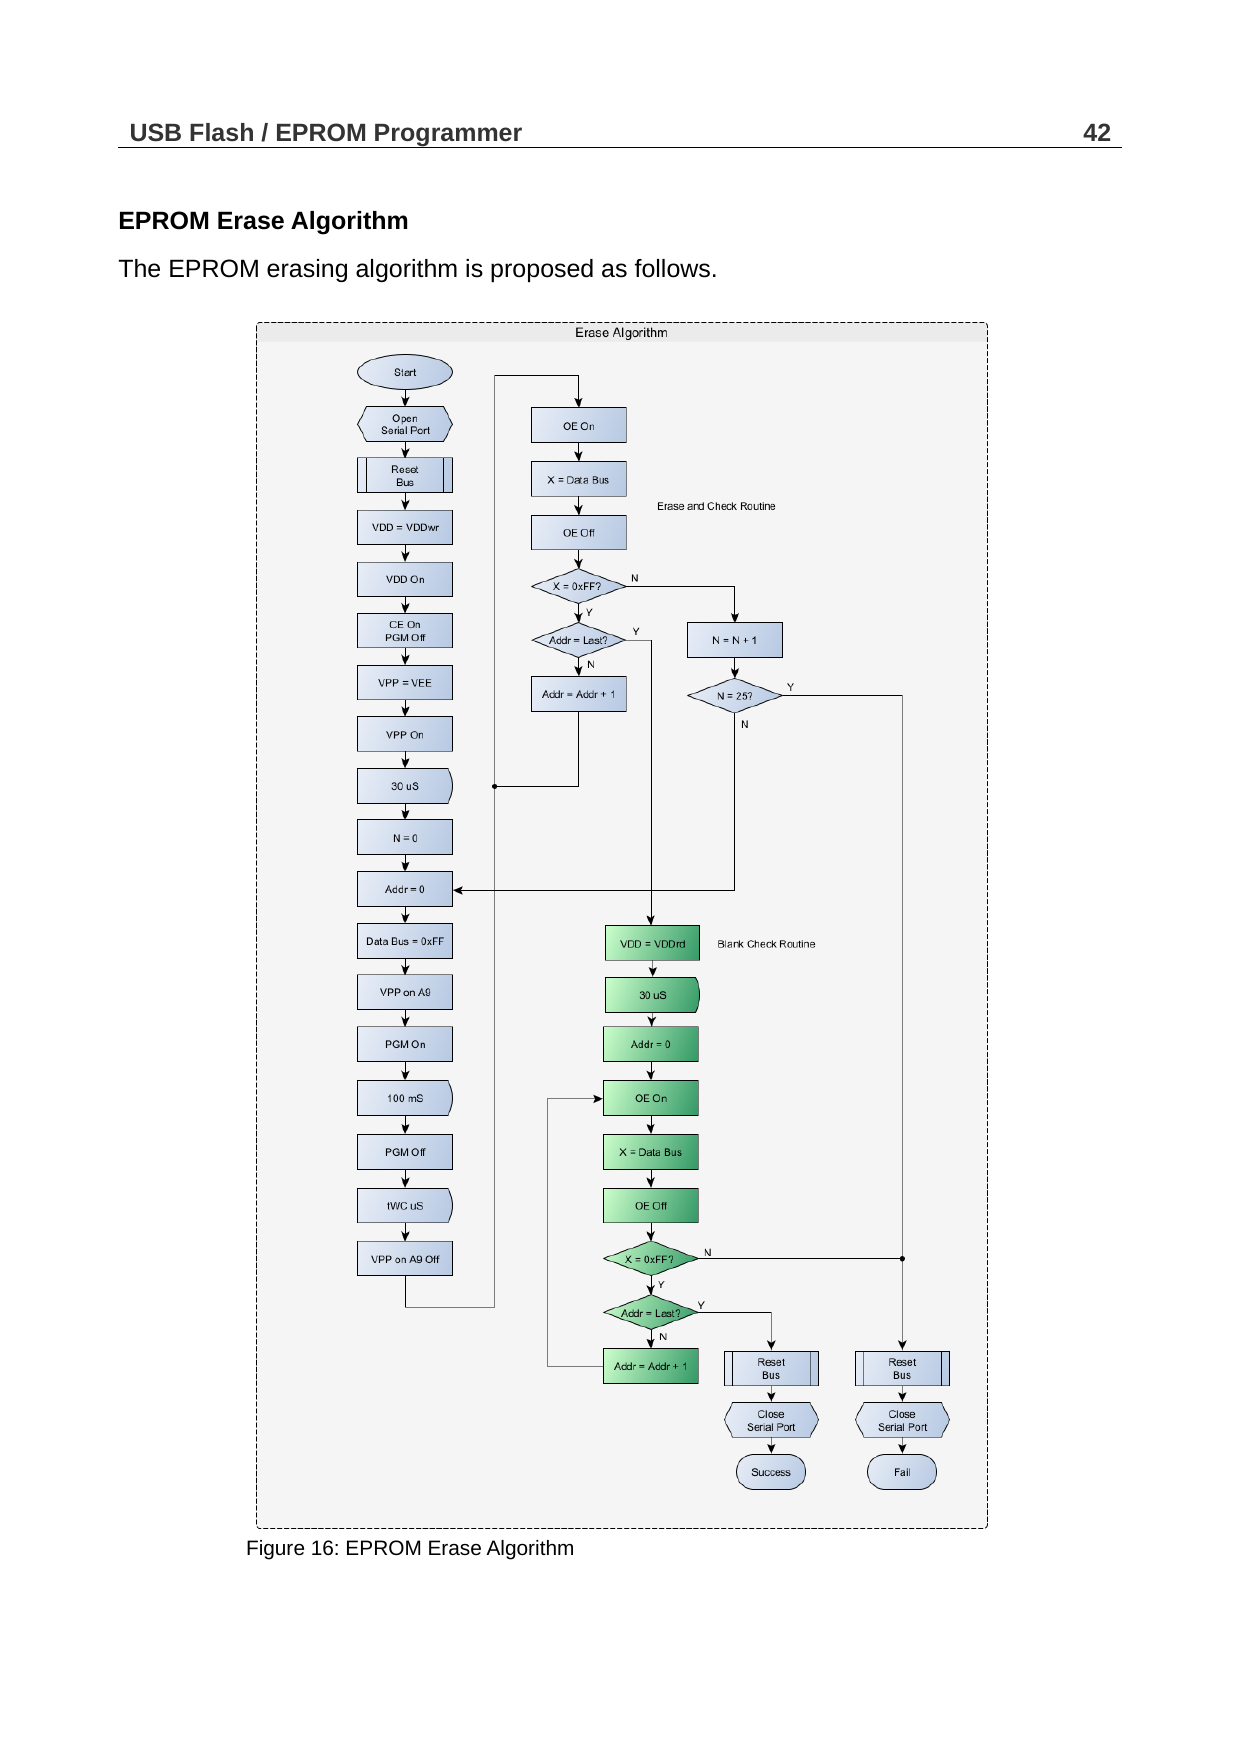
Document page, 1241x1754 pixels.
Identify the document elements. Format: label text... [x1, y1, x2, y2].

text EPROM Erase Algorithm [118, 206, 1122, 235]
text Figure 16: EPROM Erase Algorithm [246, 1536, 994, 1559]
text The EPROM erasing algorithm is proposed as follows. [118, 254, 1122, 283]
picture [245, 314, 995, 1536]
